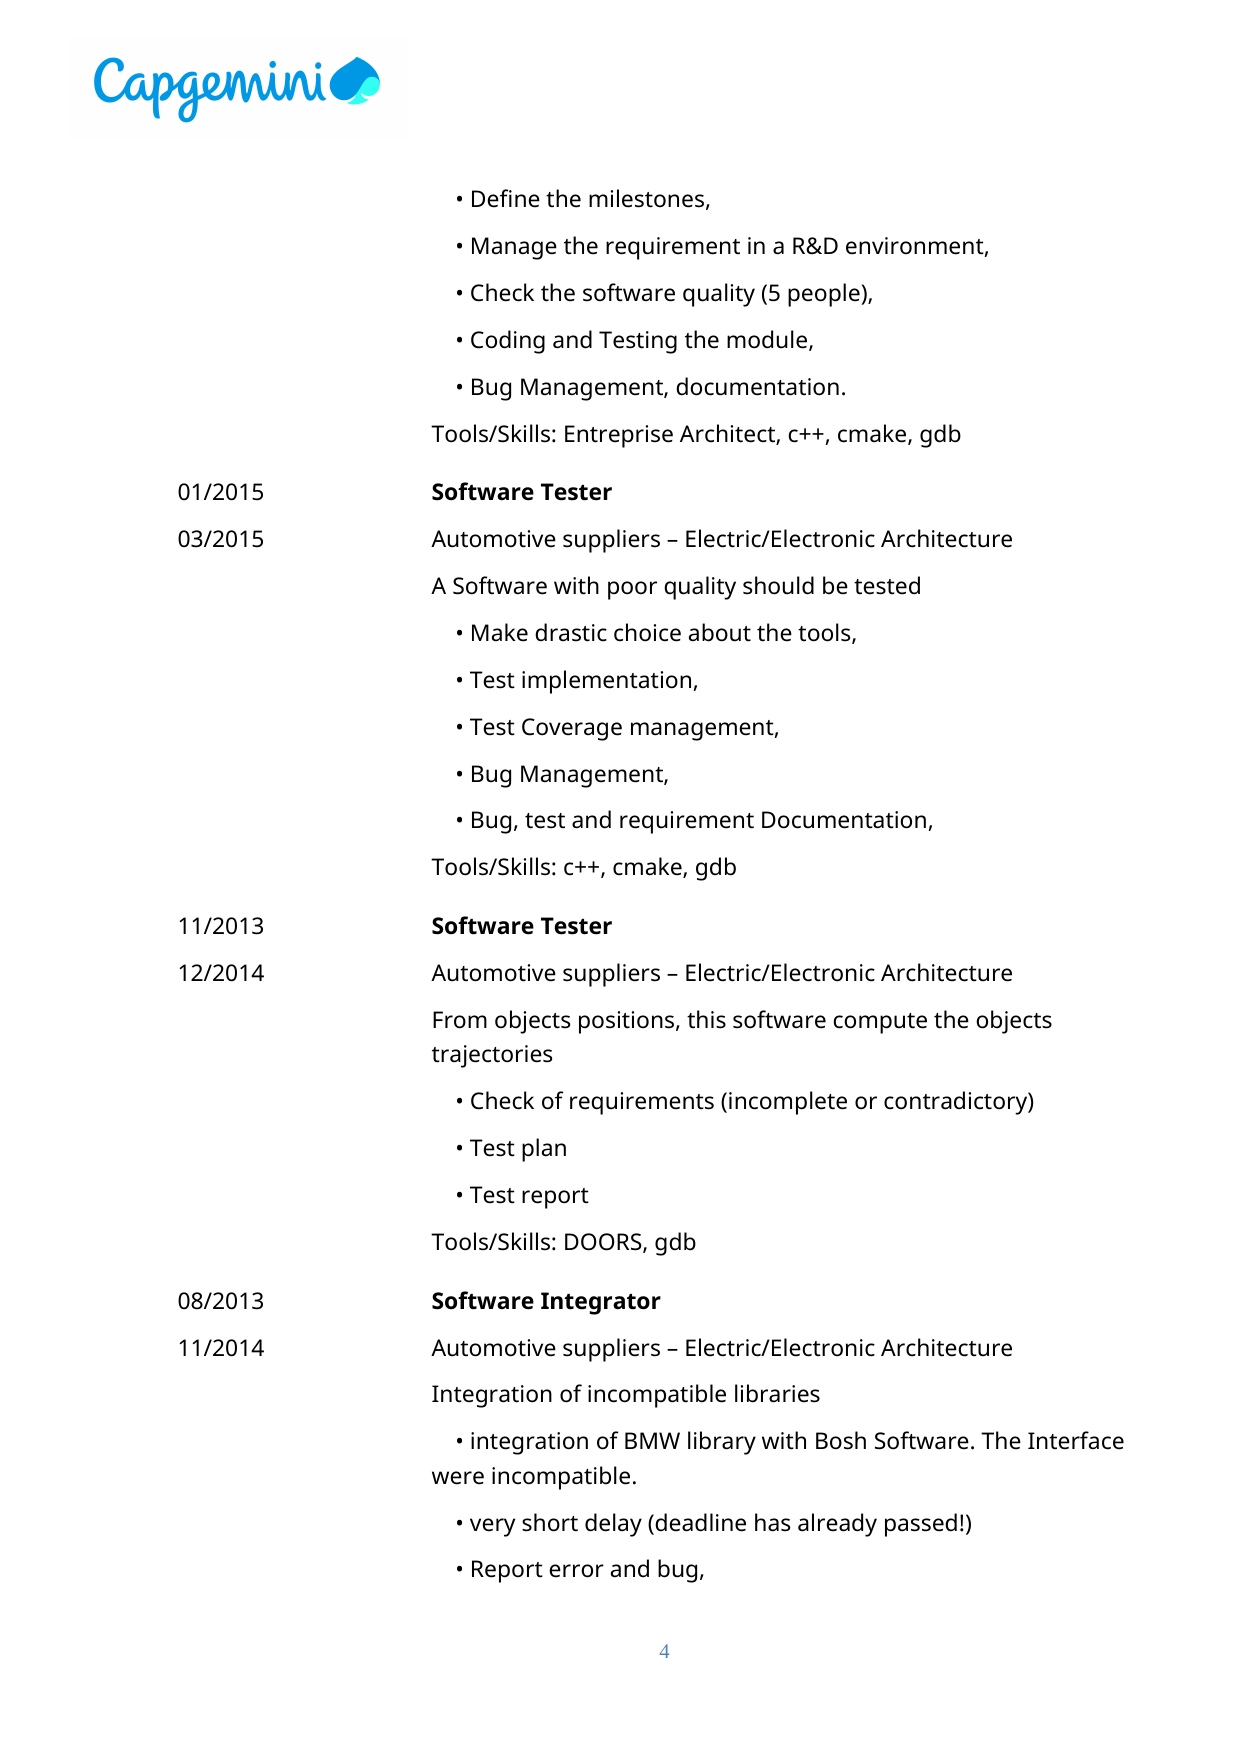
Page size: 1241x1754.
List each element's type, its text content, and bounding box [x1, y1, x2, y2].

table_cell 01/2015 03/2015 [177, 464, 391, 898]
table_cell Software Tester Automotive suppliers – Electric/Electronic Architecture A Software with poor quality should be tested • Make drastic choice about the tools, • Test implementation, • Test Coverage management, • Bug Management, • Bug, test and requirement Documentation, Tools/Skills: c++, cmake, gdb [431, 464, 1152, 898]
table_cell [391, 1272, 431, 1600]
table_cell Software Tester Automotive suppliers – Electric/Electronic Architecture From objects positions, this software compute the objects trajectories • Check of requirements (incomplete or contradictory) • Test plan • Test report Tools/Skills: DOORS, gdb [431, 898, 1152, 1272]
table_cell 11/2013 12/2014 [177, 898, 391, 1272]
table_cell [391, 898, 431, 1272]
table_cell [391, 464, 431, 898]
table_cell • Define the milestones, • Manage the requirement in a R&D environment, • Check the software quality (5 people), • Coding and Testing the module, • Bug Management, documentation. Tools/Skills: Entreprise Architect, c++, cmake, gdb [431, 171, 1152, 464]
picture [70, 36, 408, 140]
table_cell Software Integrator Automotive suppliers – Electric/Electronic Architecture Integration of incompatible libraries • integration of BMW library with Bosh Software. The Interface were incompatible. • very short delay (deadline has already passed!) • Report error and bug, [431, 1272, 1152, 1600]
table_cell [177, 171, 391, 464]
table_cell 08/2013 11/2014 [177, 1272, 391, 1600]
table_cell [391, 171, 431, 464]
